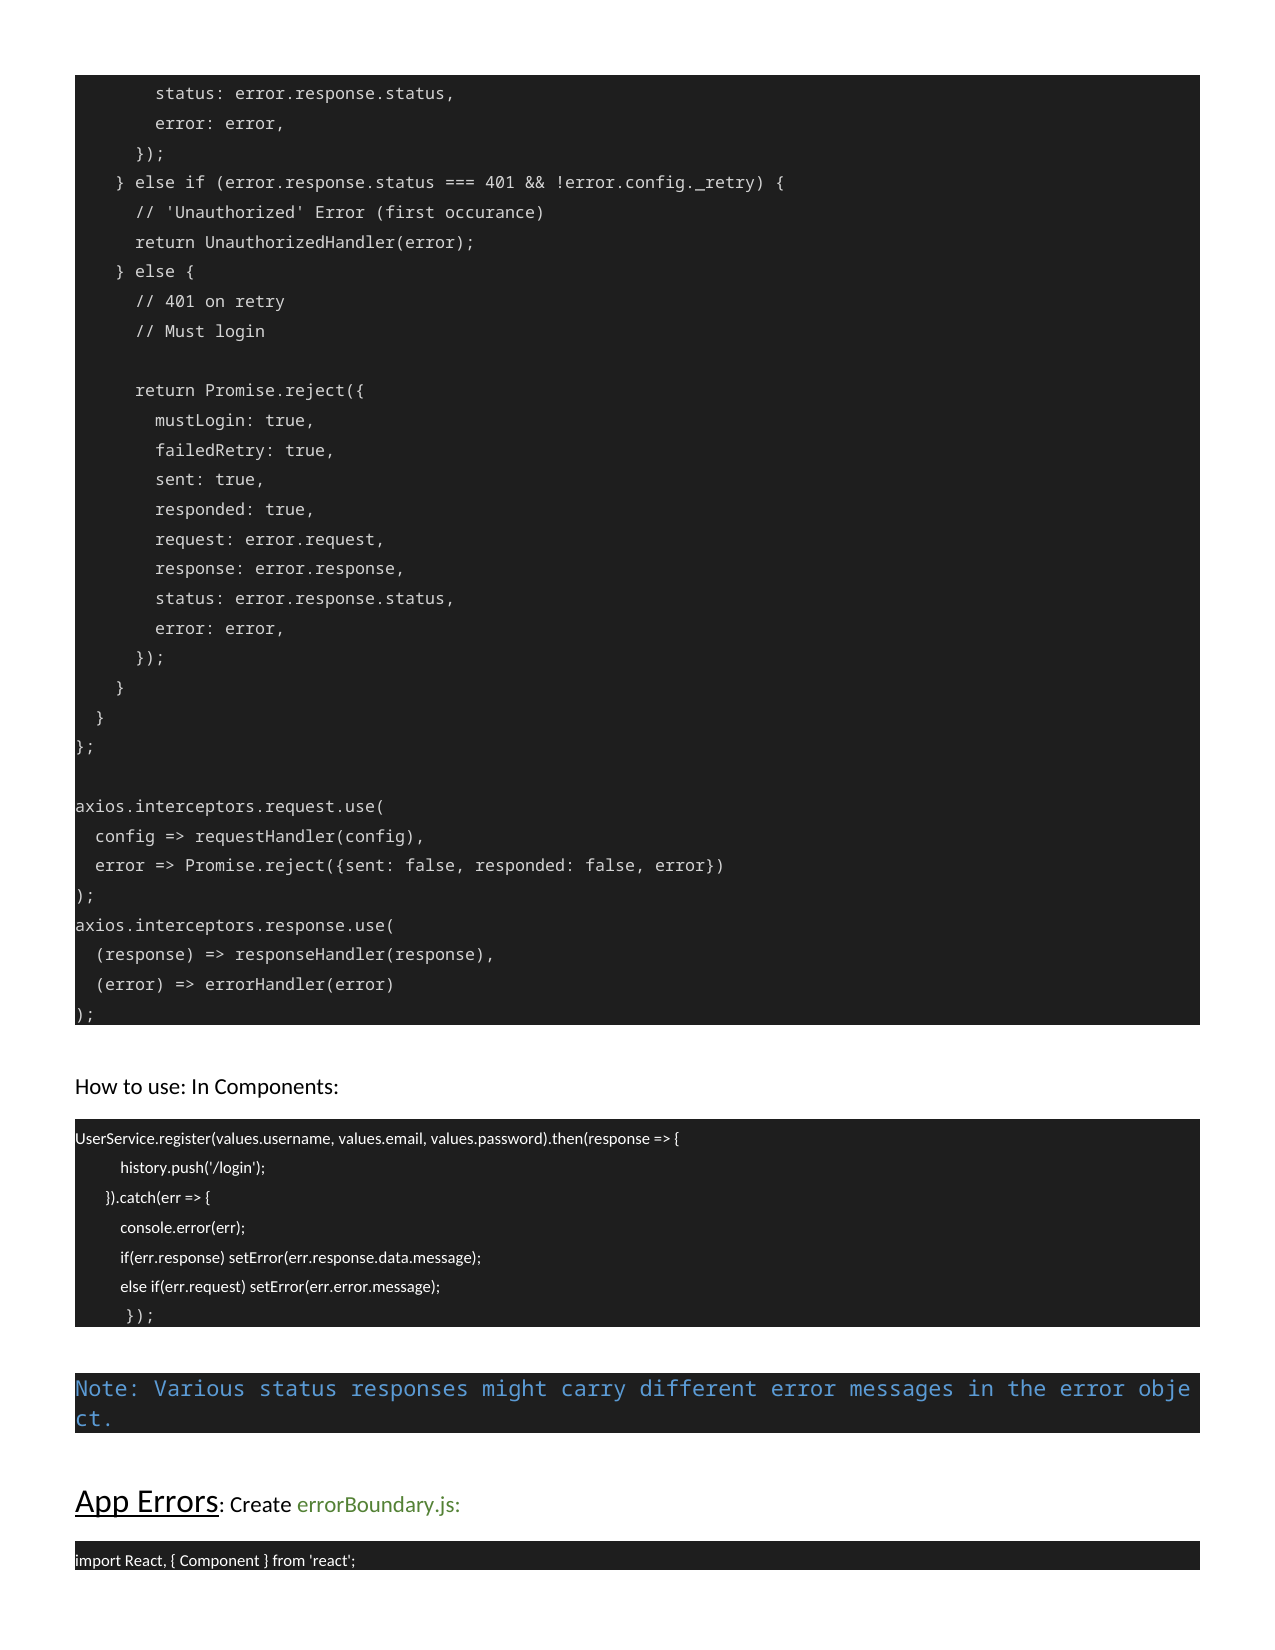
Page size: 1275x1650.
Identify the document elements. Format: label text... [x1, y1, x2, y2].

text } else if (error.response.status === 401 && !error.config._retry) { [75, 164, 1200, 194]
text history.push('/login'); [75, 1148, 1200, 1178]
text console.error(err); [75, 1208, 1200, 1237]
text error: error, [75, 609, 1200, 639]
text config => requestHandler(config), [75, 817, 1200, 847]
text // 'Unauthorized' Error (first occurance) [75, 194, 1200, 223]
text sent: true, [75, 461, 1200, 491]
text axios.interceptors.response.use( [75, 906, 1200, 936]
text failedRetry: true, [75, 431, 1200, 461]
text }); [75, 639, 1200, 669]
text (response) => responseHandler(response), [75, 936, 1200, 966]
text ); [75, 877, 1200, 906]
text Note: Various status responses might carry different error messages in the error object. [75, 1373, 1200, 1433]
text error: error, [75, 105, 1200, 134]
text // Must login [75, 312, 1200, 342]
text axios.interceptors.request.use( [75, 787, 1200, 817]
text UserService.register(values.username, values.email, values.password).then(response => { [75, 1119, 1200, 1148]
text import React, { Component } from 'react'; [75, 1541, 1200, 1570]
text if(err.response) setError(err.response.data.message); [75, 1237, 1200, 1267]
text }).catch(err => { [75, 1178, 1200, 1208]
text response: error.response, [75, 550, 1200, 580]
text status: error.response.status, [75, 580, 1200, 609]
text (error) => errorHandler(error) [75, 966, 1200, 995]
text error => Promise.reject({sent: false, responded: false, error}) [75, 847, 1200, 877]
text } [75, 698, 1200, 728]
text return UnauthorizedHandler(error); [75, 223, 1200, 253]
text } [75, 669, 1200, 698]
text }); [75, 134, 1200, 164]
text } else { [75, 253, 1200, 283]
text App Errors: Create errorBoundary.js: [75, 1480, 1200, 1521]
text ); [75, 995, 1200, 1025]
text // 401 on retry [75, 283, 1200, 312]
text }); [75, 1297, 1200, 1327]
text How to use: In Components: [75, 1072, 1200, 1100]
text return Promise.reject({ [75, 372, 1200, 402]
text mustLogin: true, [75, 402, 1200, 431]
text responded: true, [75, 491, 1200, 520]
text request: error.request, [75, 520, 1200, 550]
text }; [75, 728, 1200, 758]
text else if(err.request) setError(err.error.message); [75, 1267, 1200, 1297]
text status: error.response.status, [75, 75, 1200, 105]
